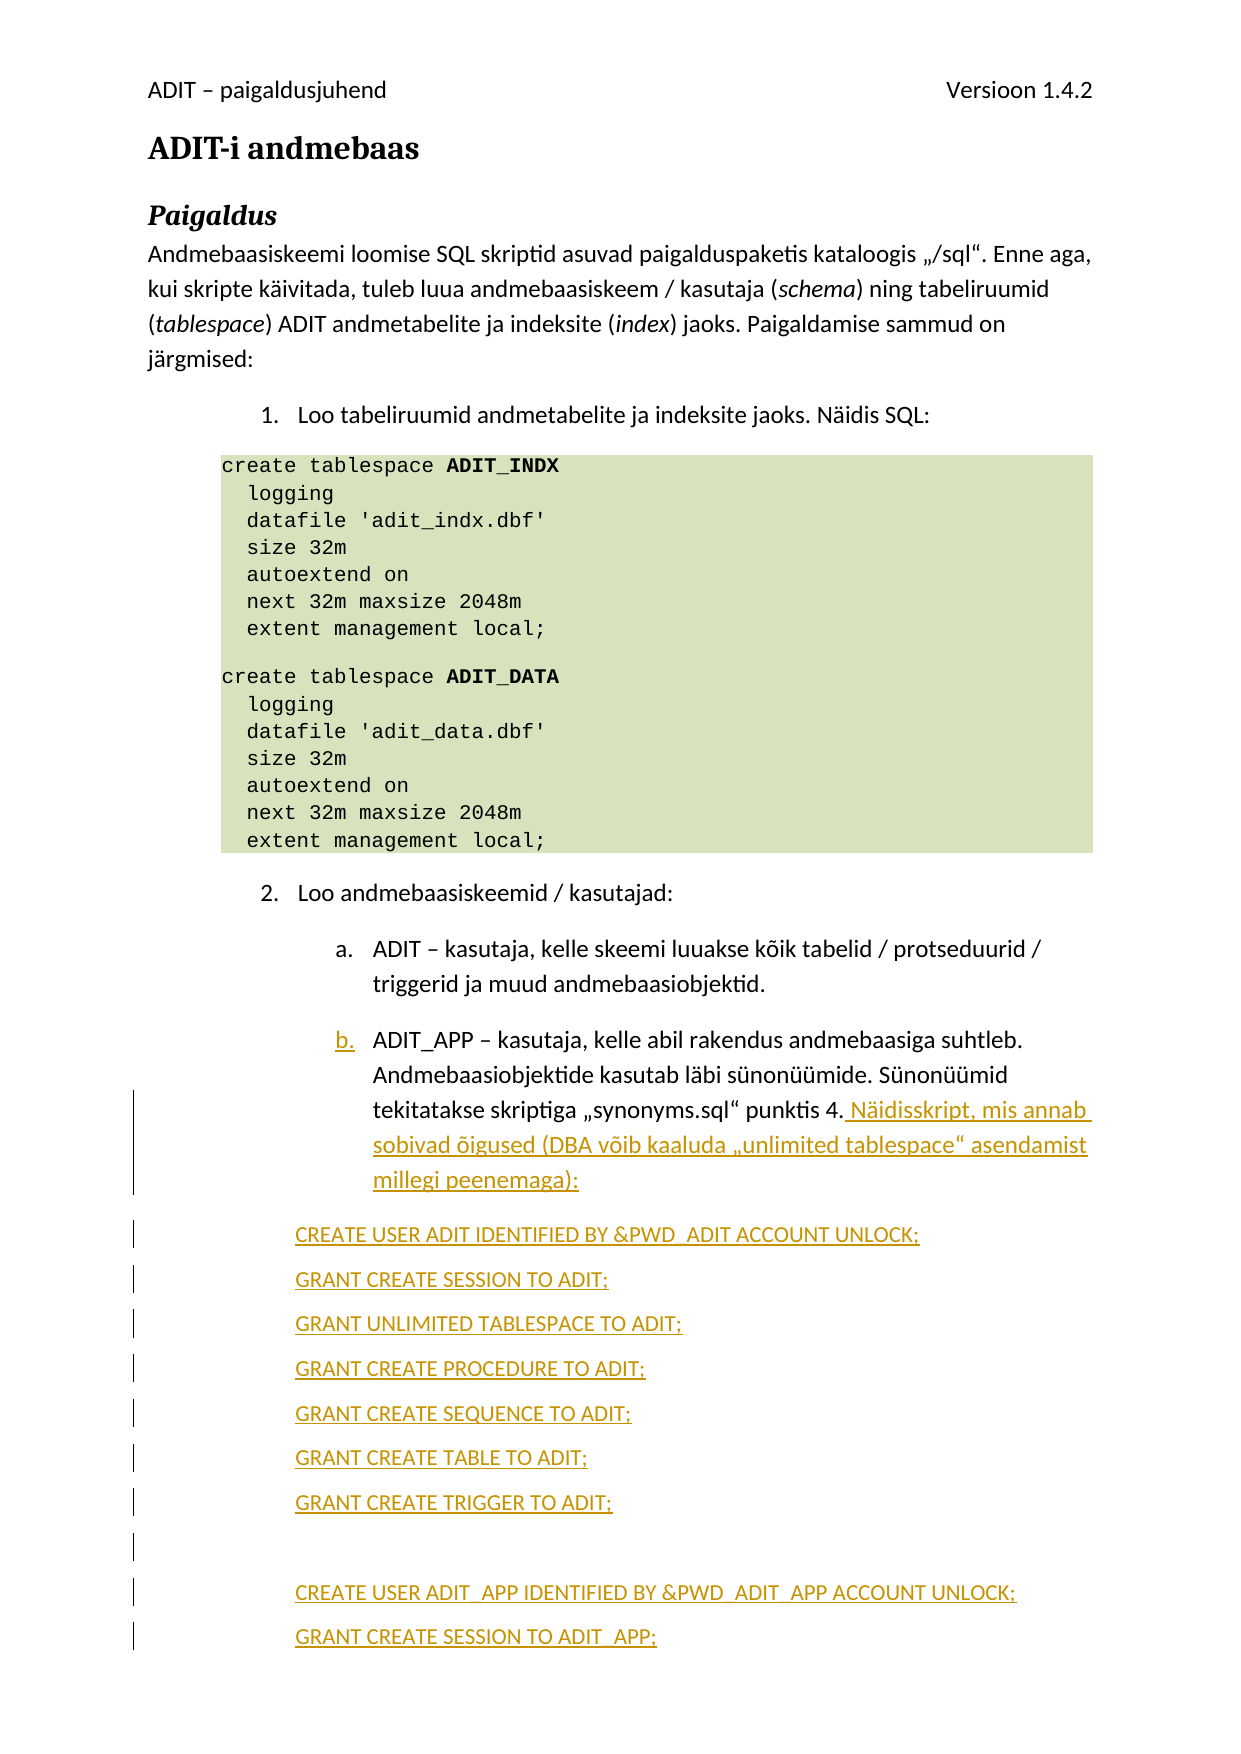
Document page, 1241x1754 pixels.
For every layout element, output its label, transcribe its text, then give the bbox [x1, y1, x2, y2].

text CREATE USER ADIT_APP IDENTIFIED BY &PWD_ADIT_APP ACCOUNT UNLOCK; [295, 1578, 1093, 1606]
text GRANT UNLIMITED TABLESPACE TO ADIT; [295, 1309, 1093, 1337]
list ADIT_APP – kasutaja, kelle abil rakendus andmebaasiga suhtleb. Andmebaasiobjektide kasutab läbi sünonüümide. Sünonüümid tekitatakse skriptiga „synonyms.sql“ punktis 4. Näidisskript, mis annab sobivad õigused (DBA võib kaaluda „unlimited tablespace“ asendamist millegi peenemaga): [335, 1024, 1093, 1195]
subtitle Paigaldus [148, 199, 1093, 232]
text GRANT CREATE TABLE TO ADIT; [295, 1443, 1093, 1472]
list ADIT – kasutaja, kelle skeemi luuakse kõik tabelid / protseduurid / triggerid ja muud andmebaasiobjektid. [335, 933, 1093, 999]
text GRANT CREATE TRIGGER TO ADIT; [295, 1488, 1093, 1516]
text create tablespace ADIT_DATA logging datafile 'adit_data.dbf' size 32m autoextend on next 32m maxsize 2048m extent management local; [221, 666, 1093, 853]
text GRANT CREATE SESSION TO ADIT_APP; [295, 1622, 1093, 1650]
text create tablespace ADIT_INDX logging datafile 'adit_indx.dbf' size 32m autoextend on next 32m maxsize 2048m extent management local; [221, 455, 1093, 642]
text GRANT CREATE PROCEDURE TO ADIT; [295, 1354, 1093, 1382]
text GRANT CREATE SESSION TO ADIT; [295, 1265, 1093, 1293]
list Loo tabeliruumid andmetabelite ja indeksite jaoks. Näidis SQL: [260, 399, 1093, 430]
text Andmebaasiskeemi loomise SQL skriptid asuvad paigalduspaketis kataloogis „/sql“. Enne aga, kui skripte käivitada, tuleb luua andmebaasiskeem / kasutaja (schema) ning tabeliruumid (tablespace) ADIT andmetabelite ja indeksite (index) jaoks. Paigaldamise sammud on järgmised: [148, 239, 1093, 374]
list Loo andmebaasiskeemid / kasutajad: [260, 878, 1093, 908]
text GRANT CREATE SEQUENCE TO ADIT; [295, 1399, 1093, 1427]
subtitle ADIT-i andmebaas [148, 129, 1093, 168]
text CREATE USER ADIT IDENTIFIED BY &PWD_ADIT ACCOUNT UNLOCK; [295, 1220, 1093, 1248]
